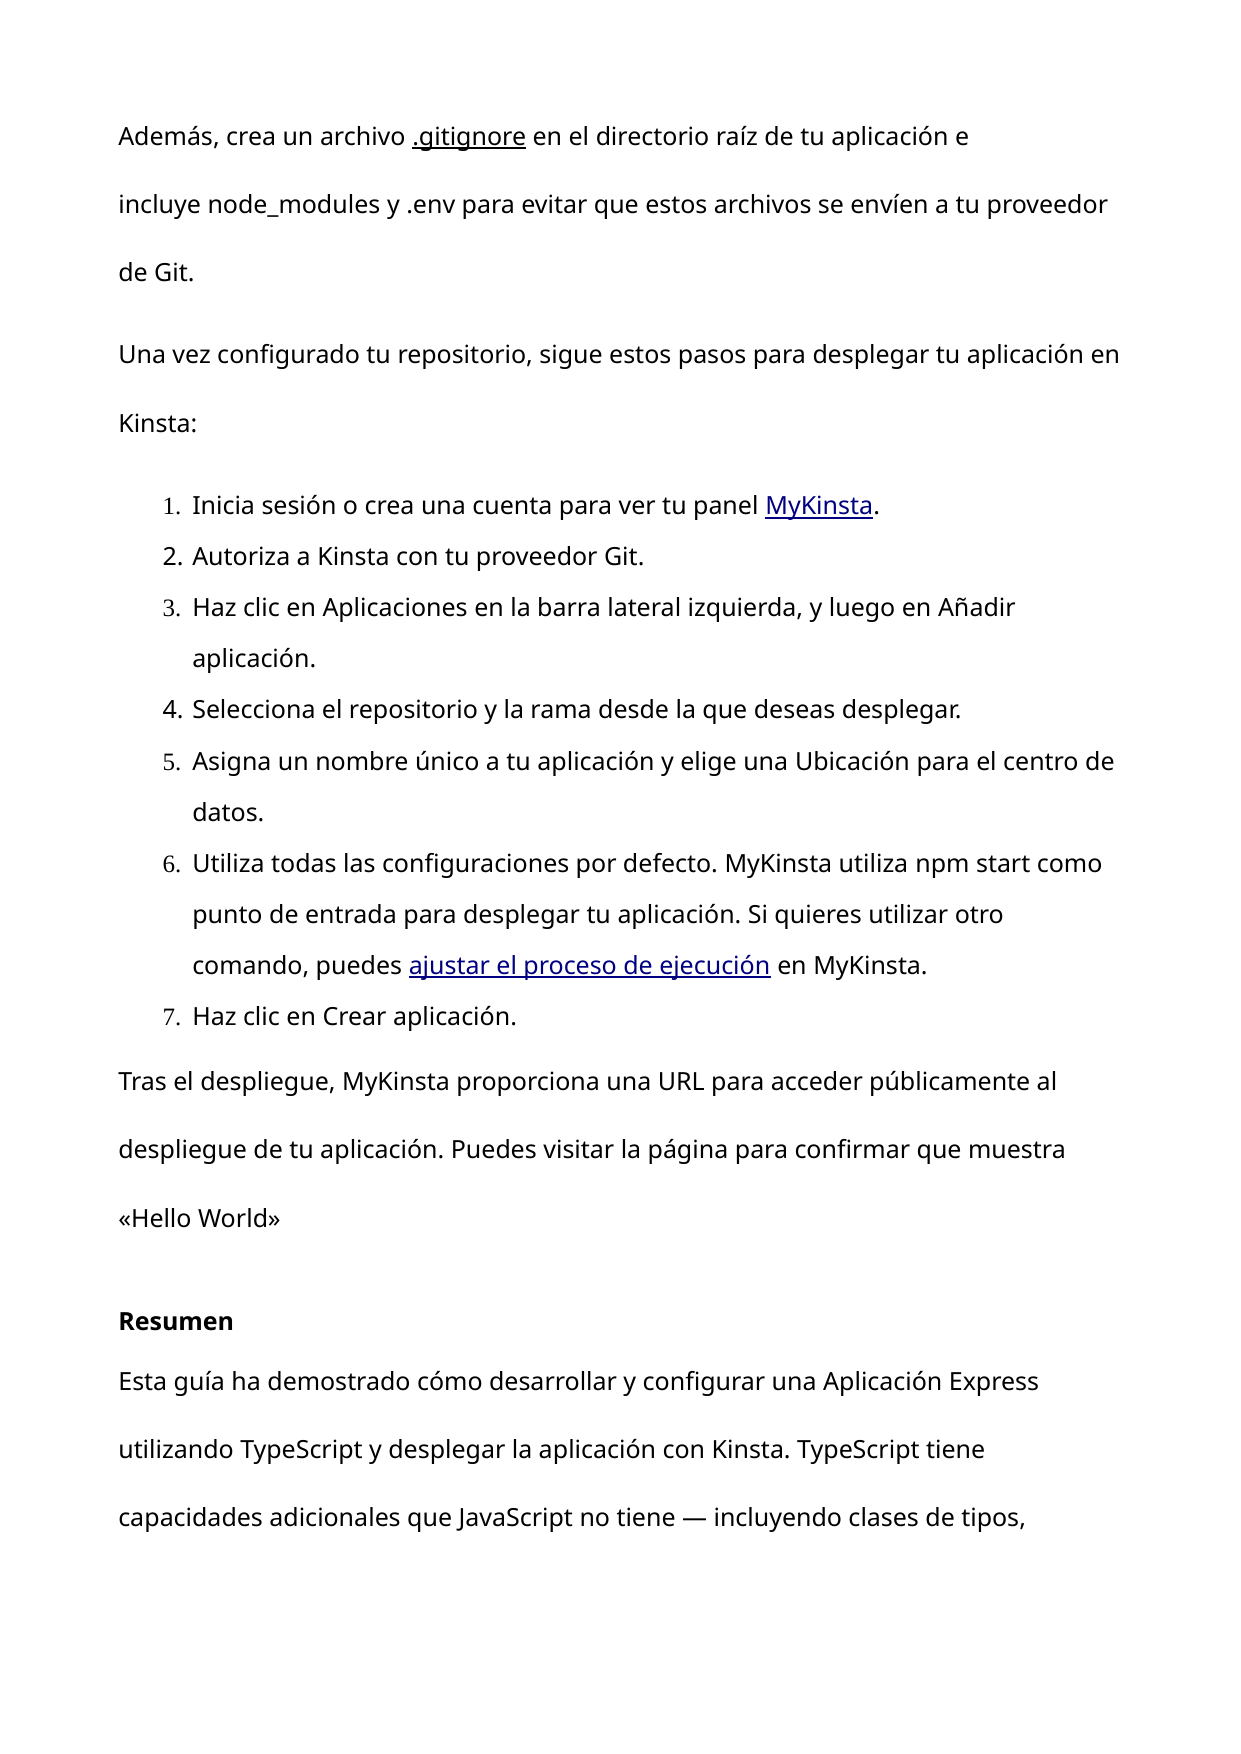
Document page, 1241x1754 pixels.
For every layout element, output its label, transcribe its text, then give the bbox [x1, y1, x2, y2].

list Autoriza a Kinsta con tu proveedor Git. [162, 539, 1122, 573]
list Utiliza todas las configuraciones por defecto. MyKinsta utiliza npm start como punto de entrada para desplegar tu aplicación. Si quieres utilizar otro comando, puedes ajustar el proceso de ejecución en MyKinsta. [162, 845, 1122, 981]
list Inicia sesión o crea una cuenta para ver tu panel MyKinsta. [162, 488, 1122, 522]
text Esta guía ha demostrado cómo desarrollar y configurar una Aplicación Express utilizando TypeScript y desplegar la aplicación con Kinsta. TypeScript tiene capacidades adicionales que JavaScript no tiene — incluyendo clases de tipos, [118, 1364, 1122, 1534]
text Tras el despliegue, MyKinsta proporciona una URL para acceder públicamente al despliegue de tu aplicación. Puedes visitar la página para confirmar que muestra «Hello World» [118, 1064, 1122, 1234]
list Selecciona el repositorio y la rama desde la que deseas desplegar. [162, 692, 1122, 726]
list Asigna un nombre único a tu aplicación y elige una Ubicación para el centro de datos. [162, 743, 1122, 828]
list Haz clic en Aplicaciones en la barra lateral izquierda, y luego en Añadir aplicación. [162, 590, 1122, 675]
text Una vez configurado tu repositorio, sigue estos pasos para desplegar tu aplicación en Kinsta: [118, 337, 1122, 439]
list Haz clic en Crear aplicación. [162, 998, 1122, 1032]
subtitle Resumen [118, 1304, 1122, 1338]
text Además, crea un archivo .gitignore en el directorio raíz de tu aplicación e incluye node_modules y .env para evitar que estos archivos se envíen a tu proveedor de Git. [118, 118, 1122, 288]
